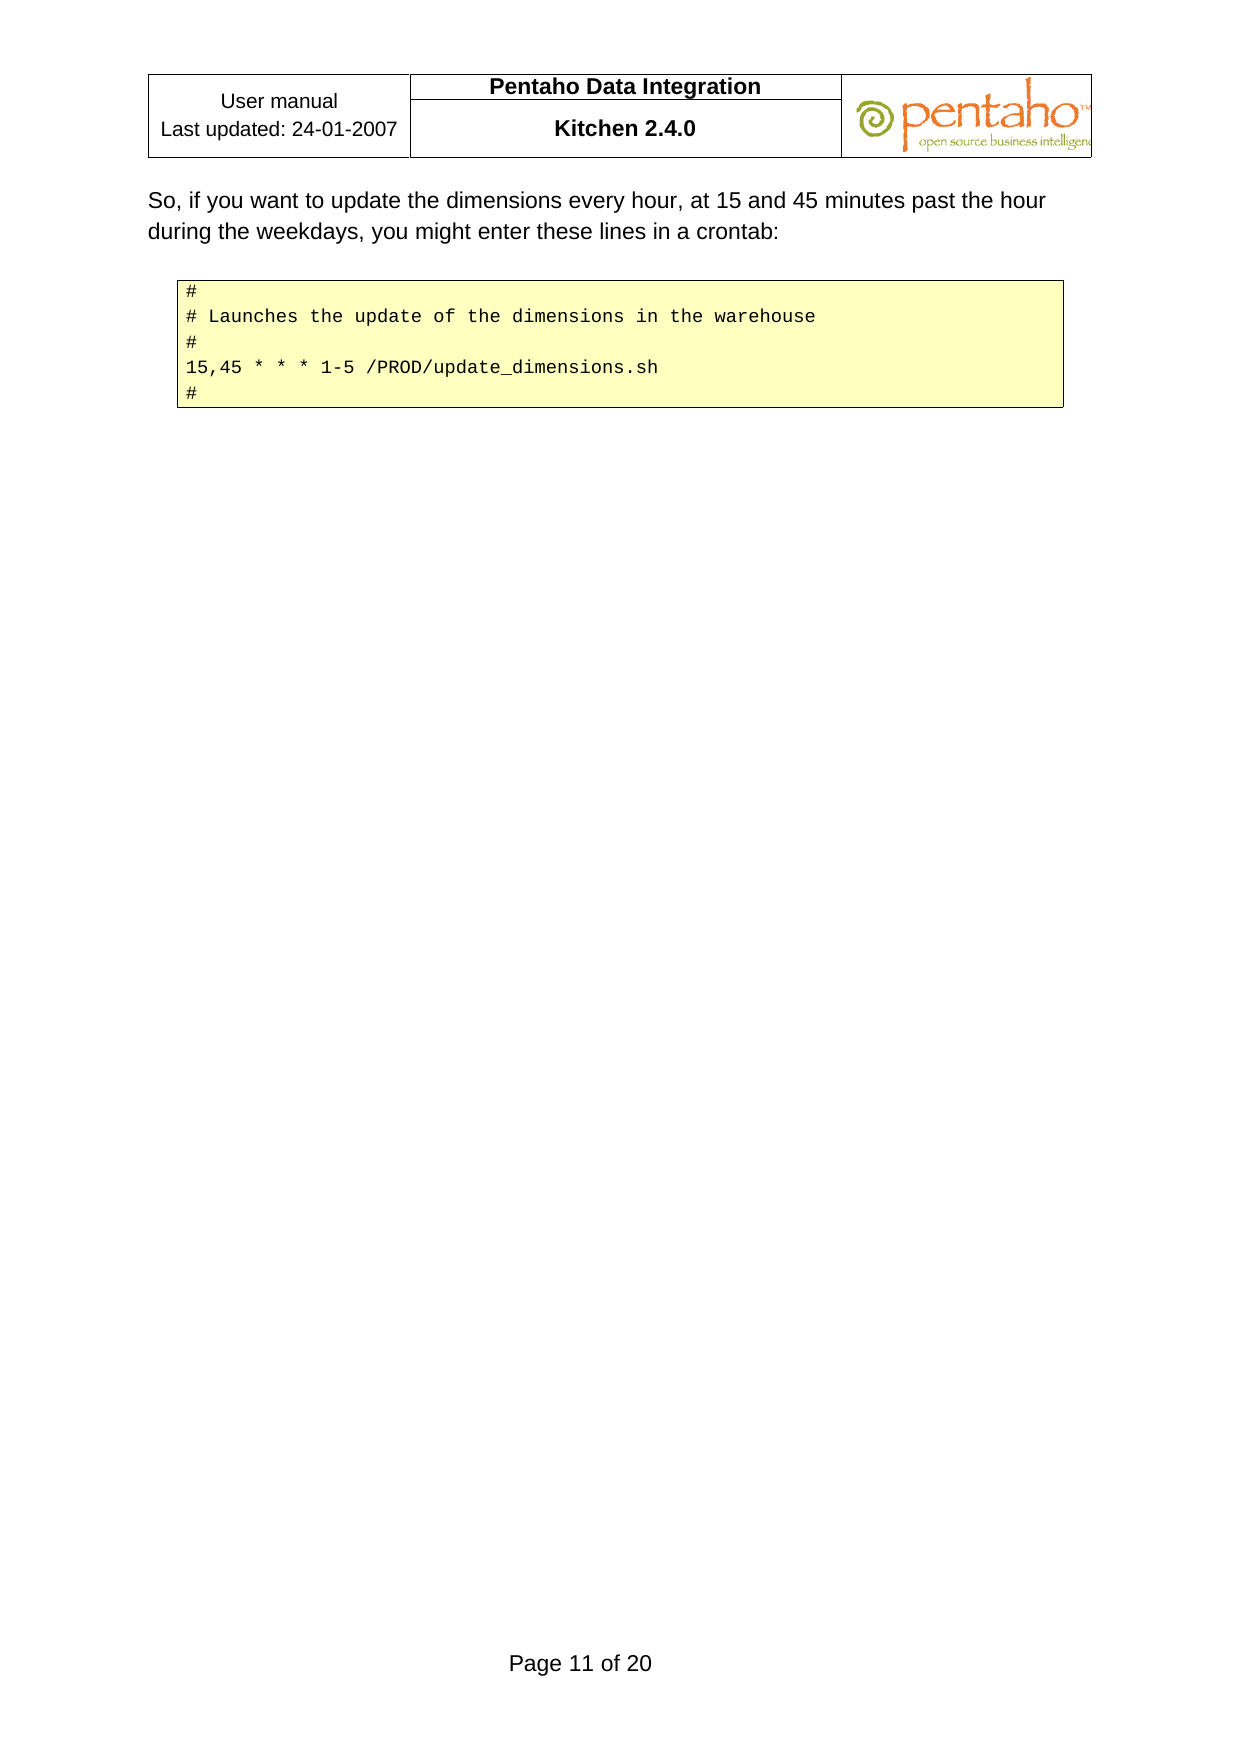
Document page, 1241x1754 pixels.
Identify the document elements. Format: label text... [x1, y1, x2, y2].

text # [178, 281, 1063, 303]
text # Launches the update of the dimensions in the warehouse [178, 305, 1063, 328]
text # [178, 331, 1063, 354]
text # [178, 381, 1063, 407]
text 15,45 * * * 1-5 /PROD/update_dimensions.sh [178, 356, 1063, 379]
text So, if you want to update the dimensions every hour, at 15 and 45 minutes past the hour during the weekdays, you might enter these lines in a crontab: [148, 188, 1092, 244]
